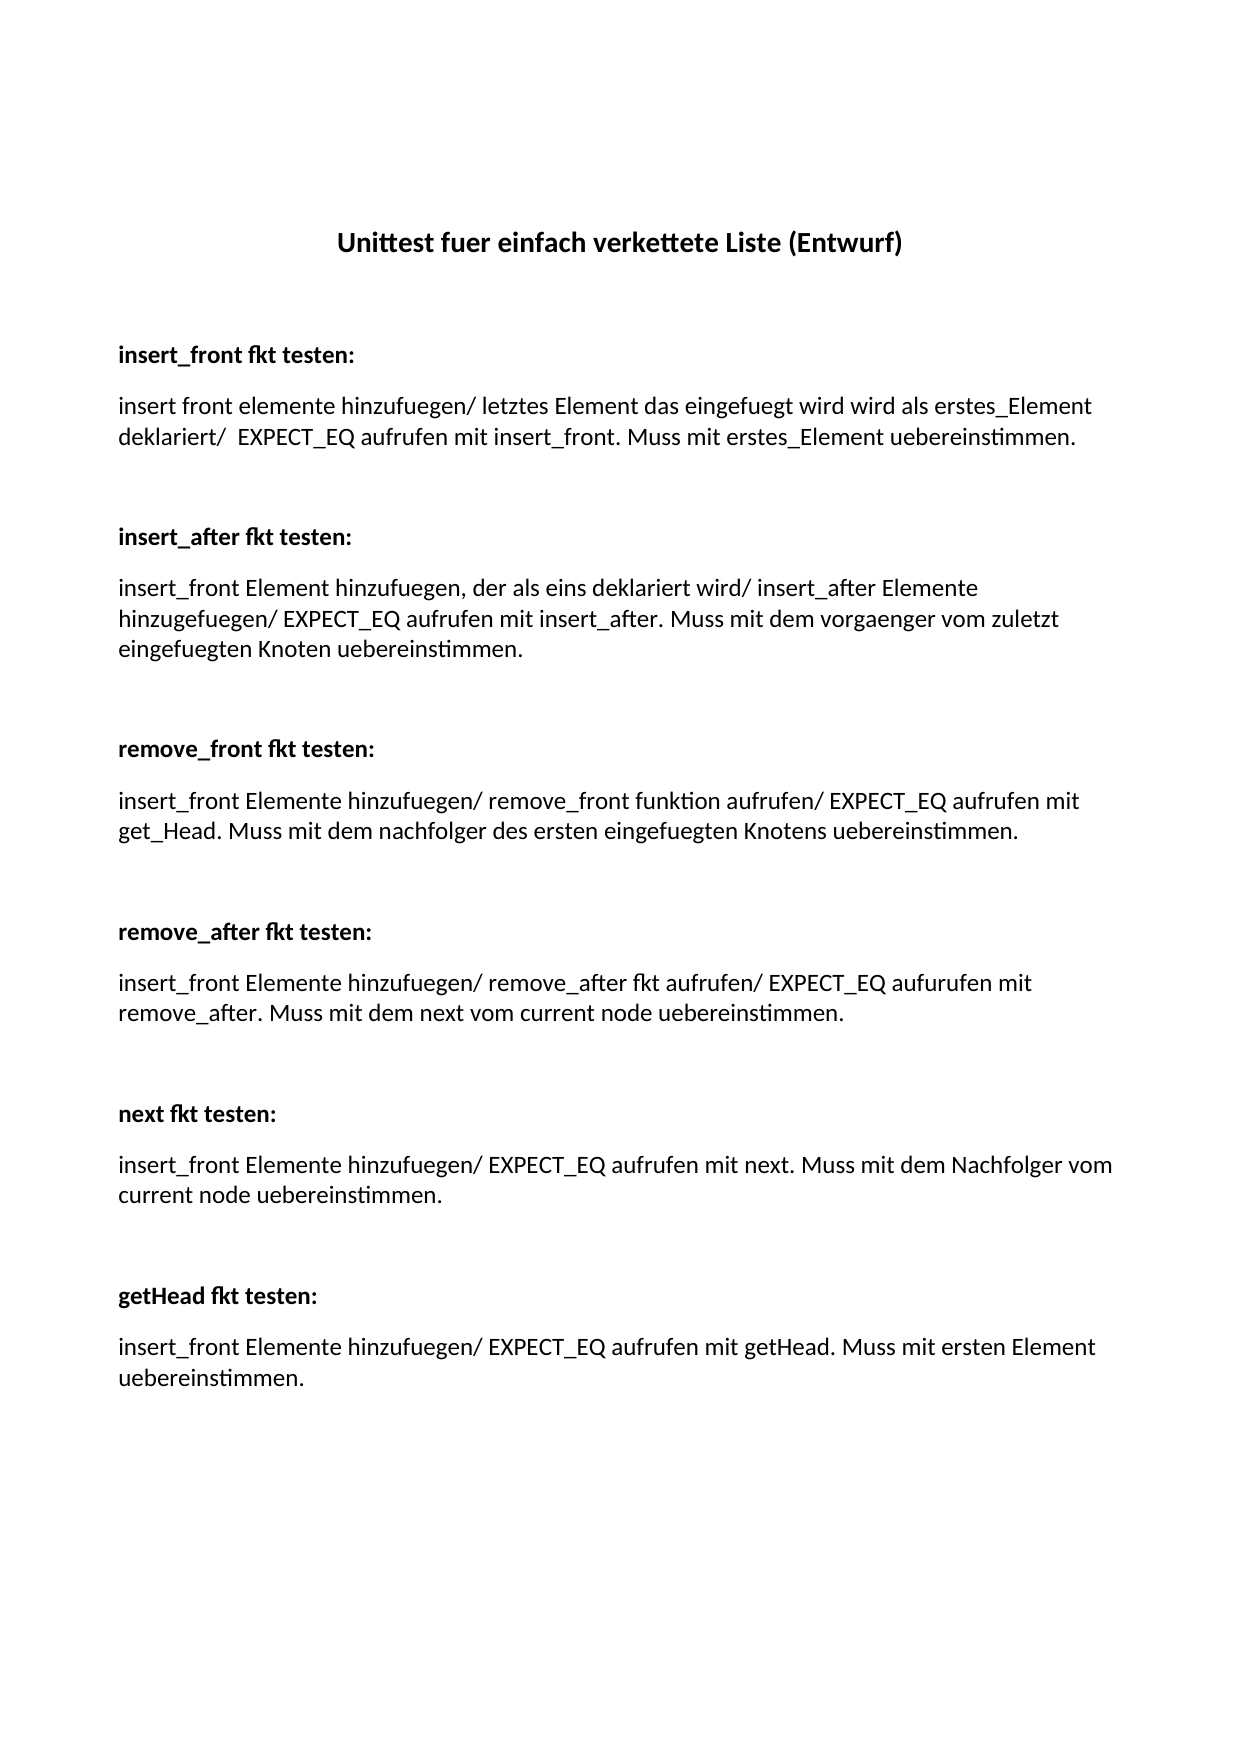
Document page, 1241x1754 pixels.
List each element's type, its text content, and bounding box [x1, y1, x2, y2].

text next fkt testen: [118, 1098, 1122, 1128]
text insert_after fkt testen: [118, 521, 1122, 552]
text insert_front Elemente hinzufuegen/ EXPECT_EQ aufrufen mit getHead. Muss mit ersten Element uebereinstimmen. [118, 1331, 1122, 1392]
text insert_front Elemente hinzufuegen/ remove_after fkt aufrufen/ EXPECT_EQ aufurufen mit remove_after. Muss mit dem next vom current node uebereinstimmen. [118, 967, 1122, 1028]
text insert_front fkt testen: [118, 339, 1122, 369]
text Unittest fuer einfach verkettete Liste (Entwurf) [118, 224, 1122, 260]
text remove_after fkt testen: [118, 916, 1122, 946]
text getHead fkt testen: [118, 1280, 1122, 1310]
text insert_front Elemente hinzufuegen/ remove_front funktion aufrufen/ EXPECT_EQ aufrufen mit get_Head. Muss mit dem nachfolger des ersten eingefuegten Knotens uebereinstimmen. [118, 785, 1122, 846]
text insert front elemente hinzufuegen/ letztes Element das eingefuegt wird wird als erstes_Element deklariert/ EXPECT_EQ aufrufen mit insert_front. Muss mit erstes_Element uebereinstimmen. [118, 390, 1122, 451]
text remove_front fkt testen: [118, 734, 1122, 764]
text insert_front Elemente hinzufuegen/ EXPECT_EQ aufrufen mit next. Muss mit dem Nachfolger vom current node uebereinstimmen. [118, 1149, 1122, 1210]
text insert_front Element hinzufuegen, der als eins deklariert wird/ insert_after Elemente hinzugefuegen/ EXPECT_EQ aufrufen mit insert_after. Muss mit dem vorgaenger vom zuletzt eingefuegten Knoten uebereinstimmen. [118, 572, 1122, 664]
